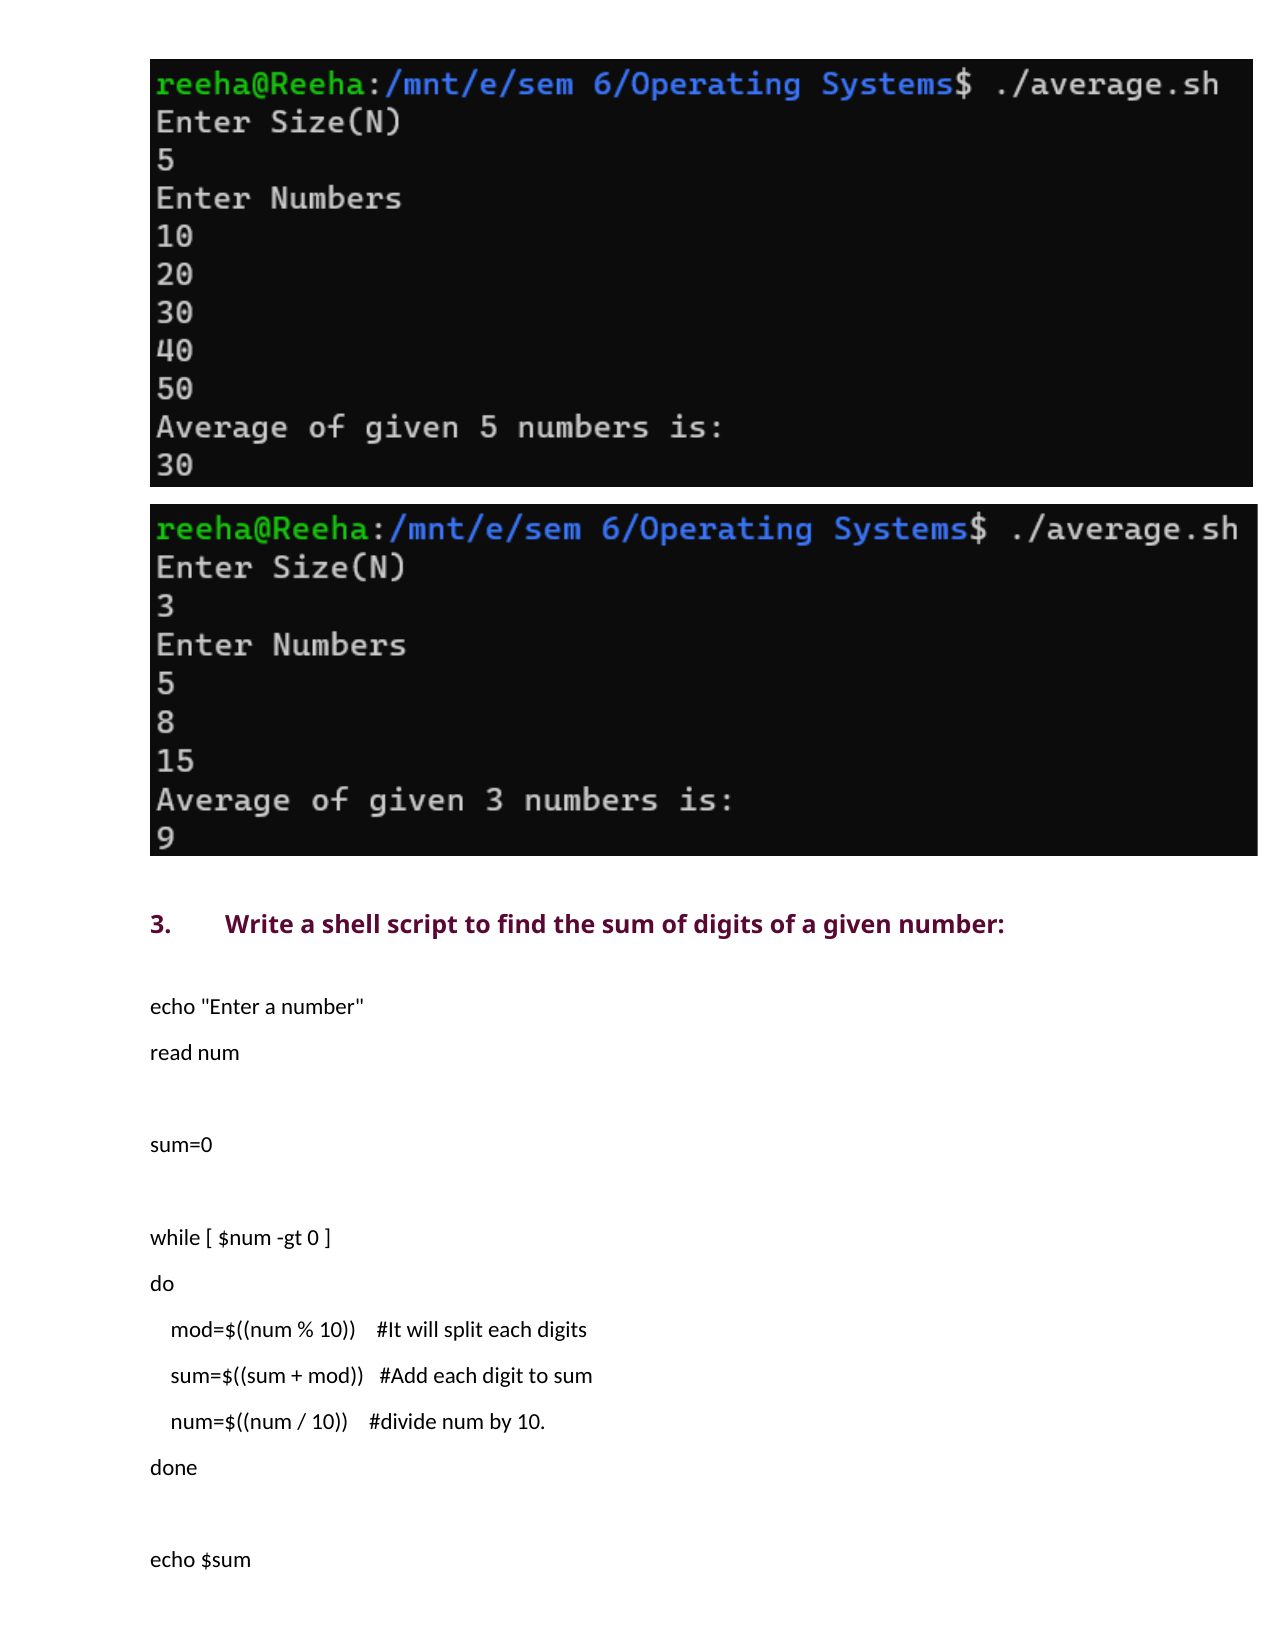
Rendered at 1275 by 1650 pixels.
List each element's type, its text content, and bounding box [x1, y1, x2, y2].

text read num [150, 1038, 1216, 1066]
text sum=0 [150, 1131, 1216, 1158]
text sum=$((sum + mod)) #Add each digit to sum [150, 1361, 1216, 1389]
text while [ $num -gt 0 ] [150, 1223, 1216, 1251]
text do [150, 1269, 1216, 1297]
text echo "Enter a number" [150, 992, 1216, 1020]
text echo $sum [150, 1545, 1216, 1573]
subtitle 3. Write a shell script to find the sum of digits of a given number: [150, 907, 1216, 941]
text mod=$((num % 10)) #It will split each digits [150, 1315, 1216, 1343]
text num=$((num / 10)) #divide num by 10. [150, 1407, 1216, 1435]
text done [150, 1453, 1216, 1481]
